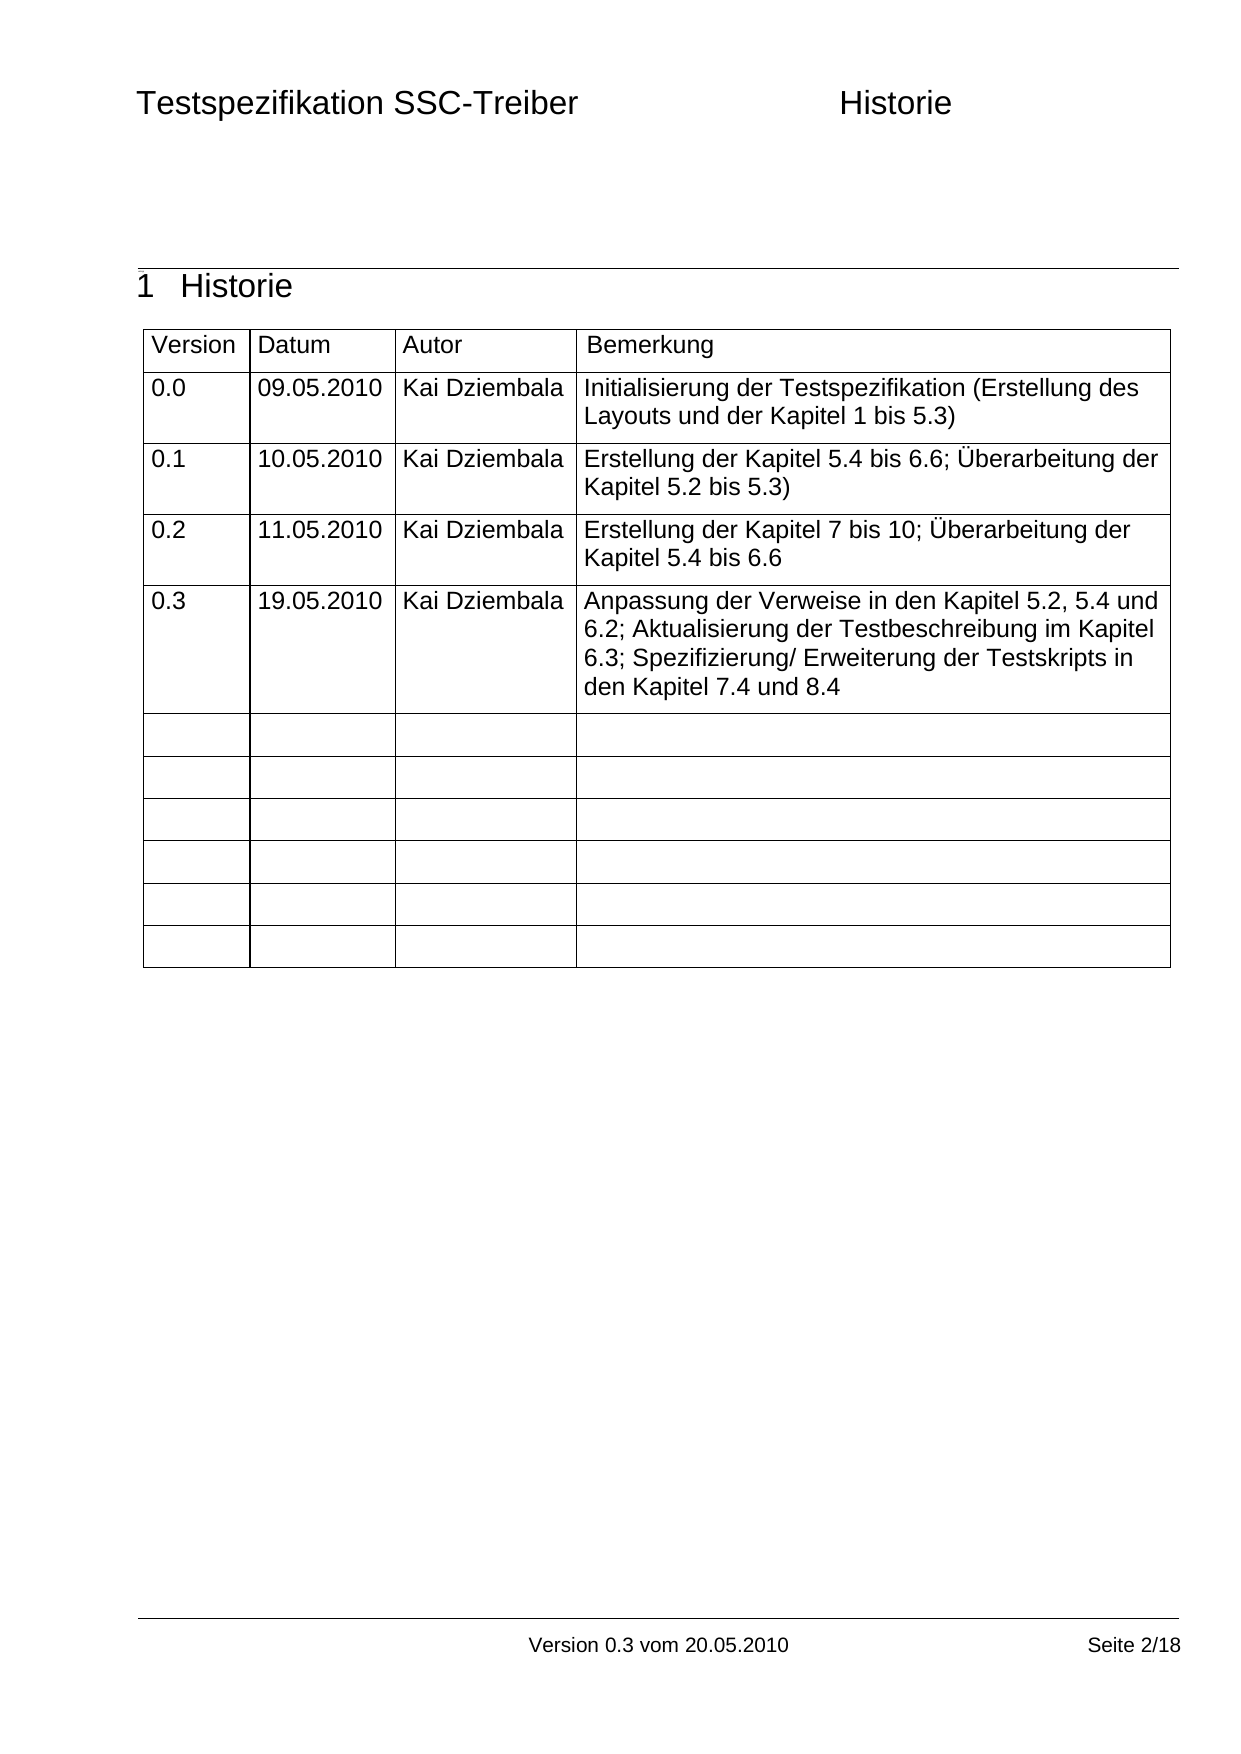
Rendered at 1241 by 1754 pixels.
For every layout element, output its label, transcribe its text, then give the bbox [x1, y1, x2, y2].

table_cell [144, 757, 249, 798]
table_cell [396, 884, 576, 925]
table_cell Erstellung der Kapitel 5.4 bis 6.6; Überarbeitung der Kapitel 5.2 bis 5.3) [577, 444, 1170, 514]
table_cell [251, 757, 395, 798]
table_cell Kai Dziembala [396, 586, 576, 713]
table_cell [577, 799, 1170, 840]
table_cell [144, 799, 249, 840]
table_cell 0.2 [144, 515, 249, 585]
table_cell [577, 757, 1170, 798]
table_cell Initialisierung der Testspezifikation (Erstellung des Layouts und der Kapitel 1 bis 5.3) [577, 373, 1170, 443]
table_cell [396, 714, 576, 756]
table_cell [577, 884, 1170, 925]
table_cell [396, 799, 576, 840]
table_cell 0.0 [144, 373, 249, 443]
table_cell [251, 884, 395, 925]
table_header Autor [396, 330, 576, 372]
table_cell [251, 841, 395, 882]
table_cell 10.05.2010 [251, 444, 395, 514]
table_cell Anpassung der Verweise in den Kapitel 5.2, 5.4 und 6.2; Aktualisierung der Testbeschreibung im Kapitel 6.3; Spezifizierung/ Erweiterung der Testskripts in den Kapitel 7.4 und 8.4 [577, 586, 1170, 713]
table_cell [251, 714, 395, 756]
table_cell 0.1 [144, 444, 249, 514]
table_cell [577, 841, 1170, 882]
table_cell Kai Dziembala [396, 515, 576, 585]
table_cell Erstellung der Kapitel 7 bis 10; Überarbeitung der Kapitel 5.4 bis 6.6 [577, 515, 1170, 585]
table_header Datum [251, 330, 395, 372]
table_cell [144, 884, 249, 925]
table_cell 19.05.2010 [251, 586, 395, 713]
table_cell [396, 757, 576, 798]
subtitle Historie [136, 289, 1181, 304]
table_cell [577, 926, 1170, 967]
table_cell [144, 841, 249, 882]
table_header Version [144, 330, 249, 372]
table_cell [144, 714, 249, 756]
table_cell [144, 926, 249, 967]
table_cell Kai Dziembala [396, 373, 576, 443]
table_cell [396, 841, 576, 882]
table_cell [251, 926, 395, 967]
table_cell [251, 799, 395, 840]
table_cell 11.05.2010 [251, 515, 395, 585]
table_cell [577, 714, 1170, 756]
table_cell 0.3 [144, 586, 249, 713]
table_cell 09.05.2010 [251, 373, 395, 443]
table_cell Kai Dziembala [396, 444, 576, 514]
table_cell [396, 926, 576, 967]
table_header Bemerkung [577, 330, 1170, 372]
